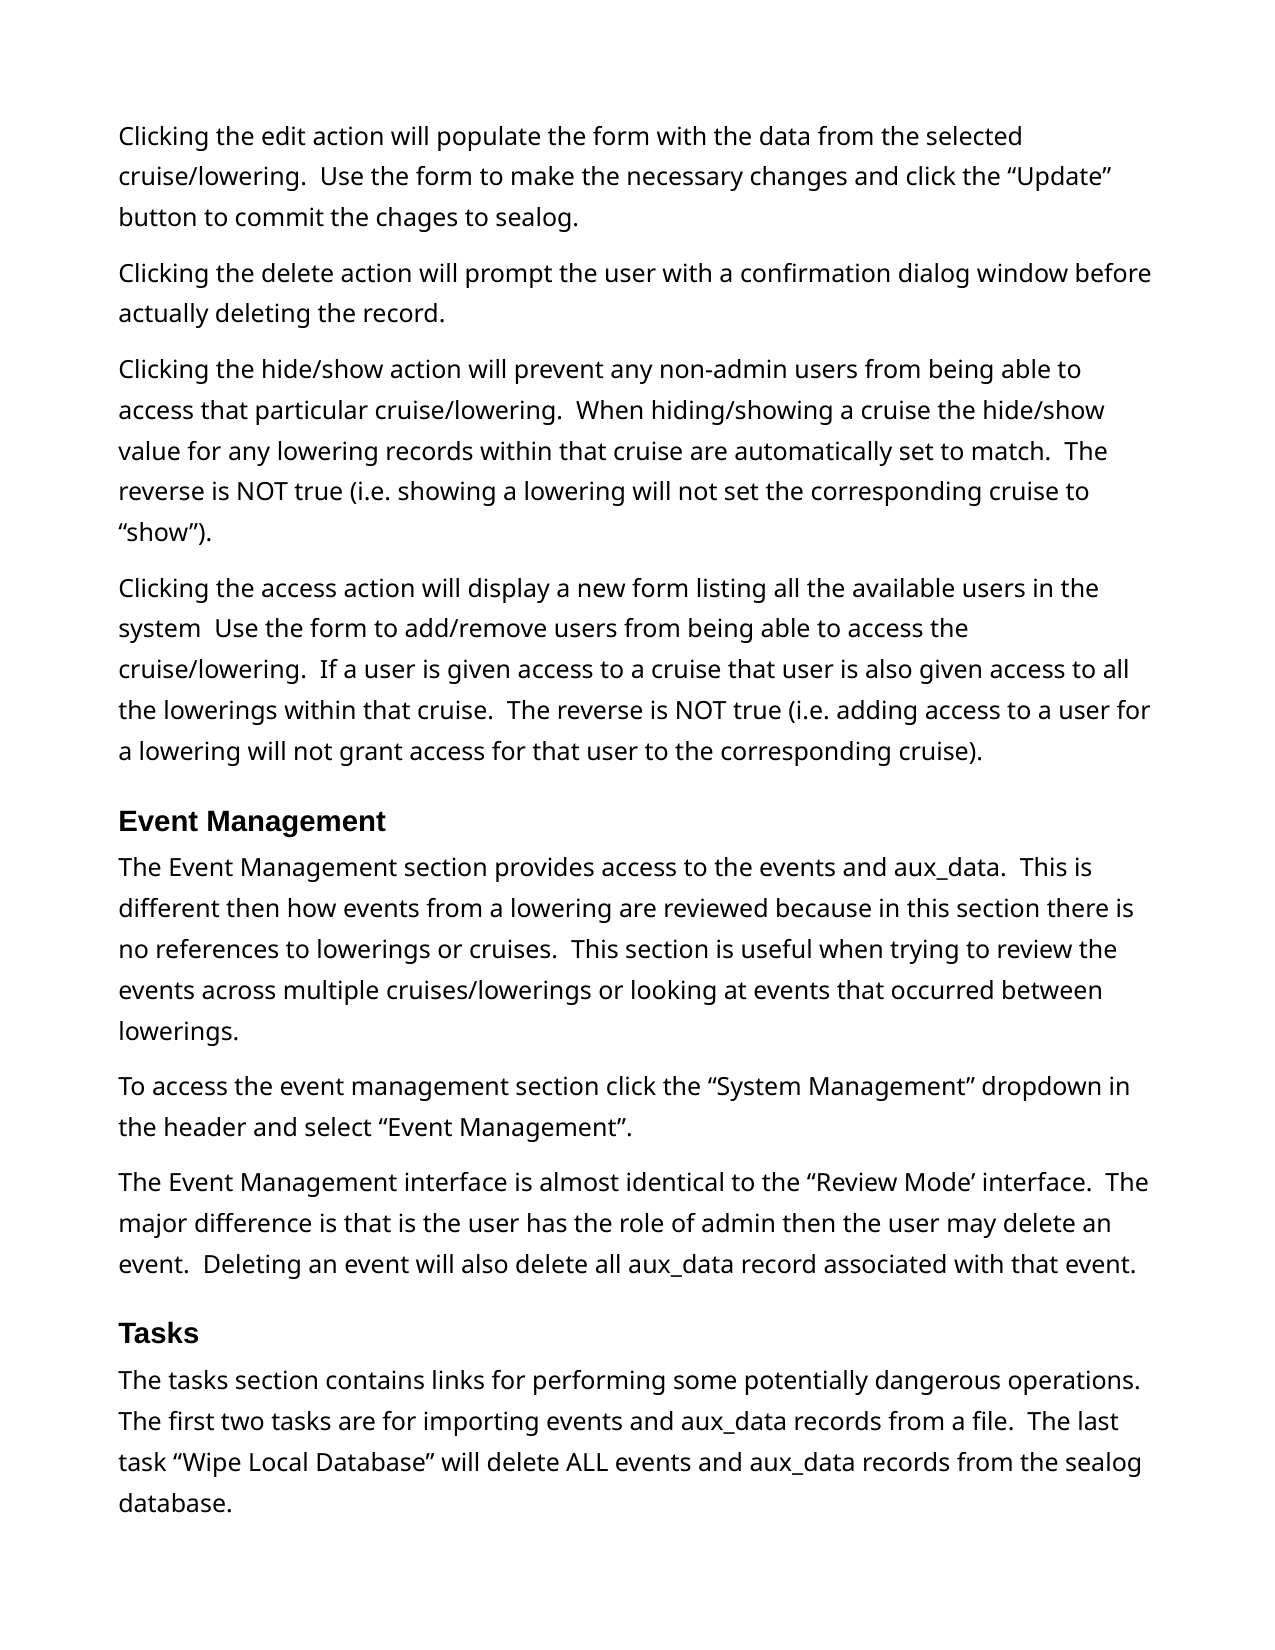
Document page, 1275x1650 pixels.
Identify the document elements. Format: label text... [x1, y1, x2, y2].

text Clicking the edit action will populate the form with the data from the selected cruise/lowering. Use the form to make the necessary changes and click the “Update” button to commit the chages to sealog. [118, 118, 1157, 234]
subtitle Tasks [118, 1316, 1157, 1350]
text Clicking the access action will display a new form listing all the available users in the system Use the form to add/remove users from being able to access the cruise/lowering. If a user is given access to a cruise that user is also given access to all the lowerings within that cruise. The reverse is NOT true (i.e. adding access to a user for a lowering will not grant access for that user to the corresponding cruise). [118, 570, 1157, 768]
subtitle Event Management [118, 803, 1157, 837]
text The Event Management interface is almost identical to the “Review Mode’ interface. The major difference is that is the user has the role of admin then the user may delete an event. Deleting an event will also delete all aux_data record associated with that event. [118, 1165, 1157, 1281]
text To access the event management section click the “System Management” dropdown in the header and select “Event Management”. [118, 1068, 1157, 1143]
text Clicking the hide/show action will prevent any non-admin users from being able to access that particular cruise/lowering. When hiding/showing a cruise the hide/show value for any lowering records within that cruise are automatically set to match. The reverse is NOT true (i.e. showing a lowering will not set the corresponding cruise to “show”). [118, 351, 1157, 549]
text The tasks section contains links for performing some potentially dangerous operations. The first two tasks are for importing events and aux_data records from a file. The last task “Wipe Local Database” will delete ALL events and aux_data records from the sealog database. [118, 1363, 1157, 1519]
text The Event Management section provides access to the events and aux_data. This is different then how events from a lowering are reviewed because in this section there is no references to lowerings or cruises. This section is useful when trying to review the events across multiple cruises/lowerings or looking at events that occurred between lowerings. [118, 850, 1157, 1047]
text Clicking the delete action will prompt the user with a confirmation dialog window before actually deleting the record. [118, 255, 1157, 330]
